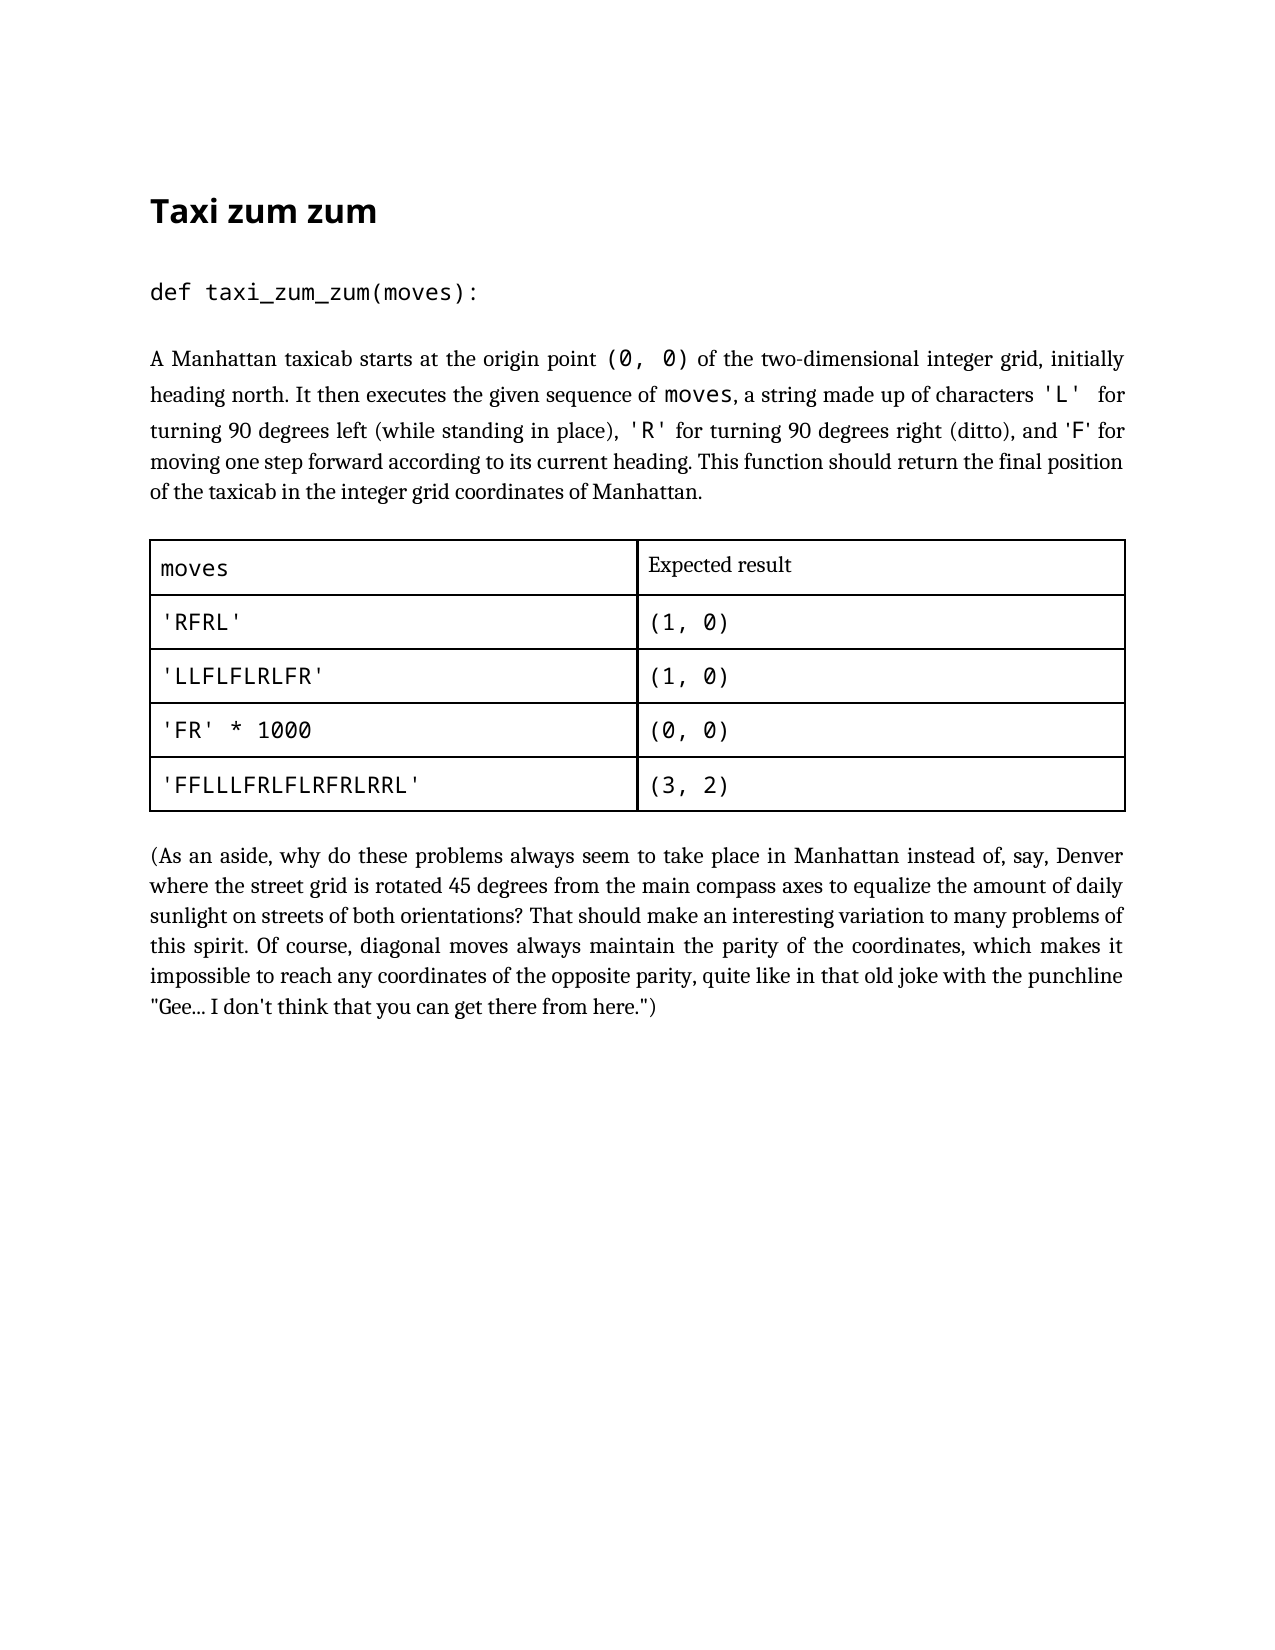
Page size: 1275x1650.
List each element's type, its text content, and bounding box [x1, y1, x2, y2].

table_cell (1, 0) [639, 650, 1124, 702]
table_cell 'RFRL' [151, 596, 636, 648]
table_cell 'LLFLFLRLFR' [151, 650, 636, 702]
table_cell (1, 0) [639, 596, 1124, 648]
table_cell (3, 2) [639, 758, 1124, 810]
text A Manhattan taxicab starts at the origin point (0, 0) of the two-dimensional integer grid, initially heading north. It then executes the given sequence of moves, a string made up of characters 'L' for turning 90 degrees left (while standing in place), 'R' for turning 90 degrees right (ditto), and 'F' for moving one step forward according to its current heading. This function should return the final position of the taxicab in the integer grid coordinates of Manhattan. [150, 342, 1125, 505]
table_cell 'FFLLLFRLFLRFRLRRL' [151, 758, 636, 810]
text def taxi_zum_zum(moves): [150, 276, 1125, 307]
table_cell (0, 0) [639, 704, 1124, 756]
table_header Expected result [639, 541, 1124, 593]
table_header moves [151, 541, 636, 593]
table_cell 'FR' * 1000 [151, 704, 636, 756]
subtitle Taxi zum zum [150, 187, 1125, 233]
text (As an aside, why do these problems always seem to take place in Manhattan instead of, say, Denver where the street grid is rotated 45 degrees from the main compass axes to equalize the amount of daily sunlight on streets of both orientations? That should make an interesting variation to many problems of this spirit. Of course, diagonal moves always maintain the parity of the coordinates, which makes it impossible to reach any coordinates of the opposite parity, quite like in that old joke with the punchline "Gee... I don't think that you can get there from here.") [150, 842, 1125, 1020]
